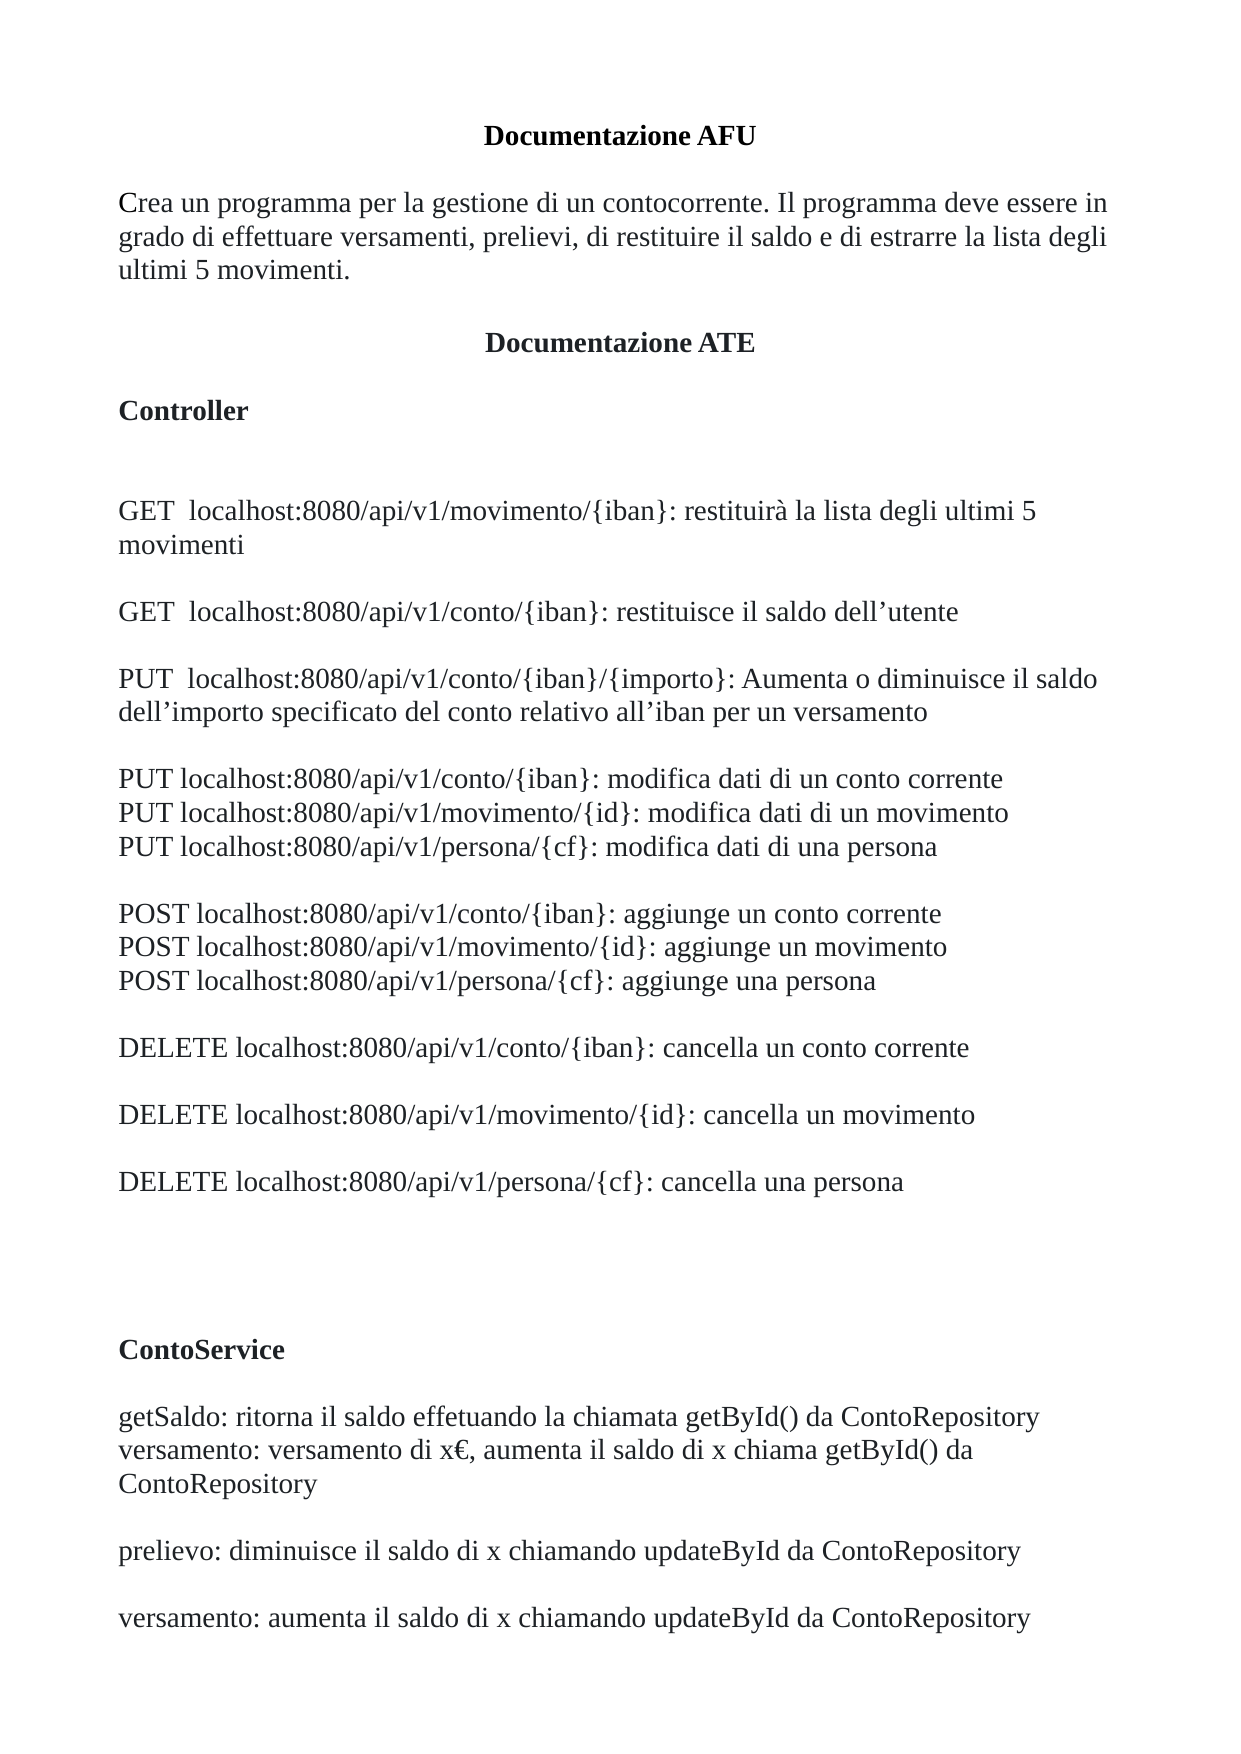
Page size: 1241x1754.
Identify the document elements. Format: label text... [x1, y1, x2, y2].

text GET localhost:8080/api/v1/conto/{iban}: restituisce il saldo dell’utente [118, 560, 1122, 627]
text DELETE localhost:8080/api/v1/movimento/{id}: cancella un movimento [118, 1097, 1122, 1131]
text POST localhost:8080/api/v1/movimento/{id}: aggiunge un movimento [118, 929, 1122, 963]
text GET localhost:8080/api/v1/movimento/{iban}: restituirà la lista degli ultimi 5 movimenti [118, 493, 1122, 560]
text PUT localhost:8080/api/v1/movimento/{id}: modifica dati di un movimento [118, 795, 1122, 829]
text DELETE localhost:8080/api/v1/persona/{cf}: cancella una persona [118, 1164, 1122, 1231]
text Crea un programma per la gestione di un contocorrente. Il programma deve essere in grado di effettuare versamenti, prelievi, di restituire il saldo e di estrarre la lista degli ultimi 5 movimenti. [118, 152, 1122, 286]
text Documentazione ATE [118, 326, 1122, 359]
text ContoService [118, 1332, 1122, 1365]
text PUT localhost:8080/api/v1/persona/{cf}: modifica dati di una persona [118, 829, 1122, 862]
text versamento: aumenta il saldo di x chiamando updateById da ContoRepository [118, 1600, 1122, 1634]
text getSaldo: ritorna il saldo effetuando la chiamata getById() da ContoRepository [118, 1399, 1122, 1432]
text Controller [118, 393, 1122, 426]
text PUT localhost:8080/api/v1/conto/{iban}/{importo}: Aumenta o diminuisce il saldo dell’importo specificato del conto relativo all’iban per un versamento [118, 627, 1122, 728]
text POST localhost:8080/api/v1/persona/{cf}: aggiunge una persona [118, 963, 1122, 996]
text DELETE localhost:8080/api/v1/conto/{iban}: cancella un conto corrente [118, 1030, 1122, 1063]
text POST localhost:8080/api/v1/conto/{iban}: aggiunge un conto corrente [118, 896, 1122, 929]
text PUT localhost:8080/api/v1/conto/{iban}: modifica dati di un conto corrente [118, 762, 1122, 795]
text versamento: versamento di x€, aumenta il saldo di x chiama getById() da ContoRepository [118, 1432, 1122, 1499]
text Documentazione AFU [118, 118, 1122, 152]
text prelievo: diminuisce il saldo di x chiamando updateById da ContoRepository [118, 1533, 1122, 1567]
